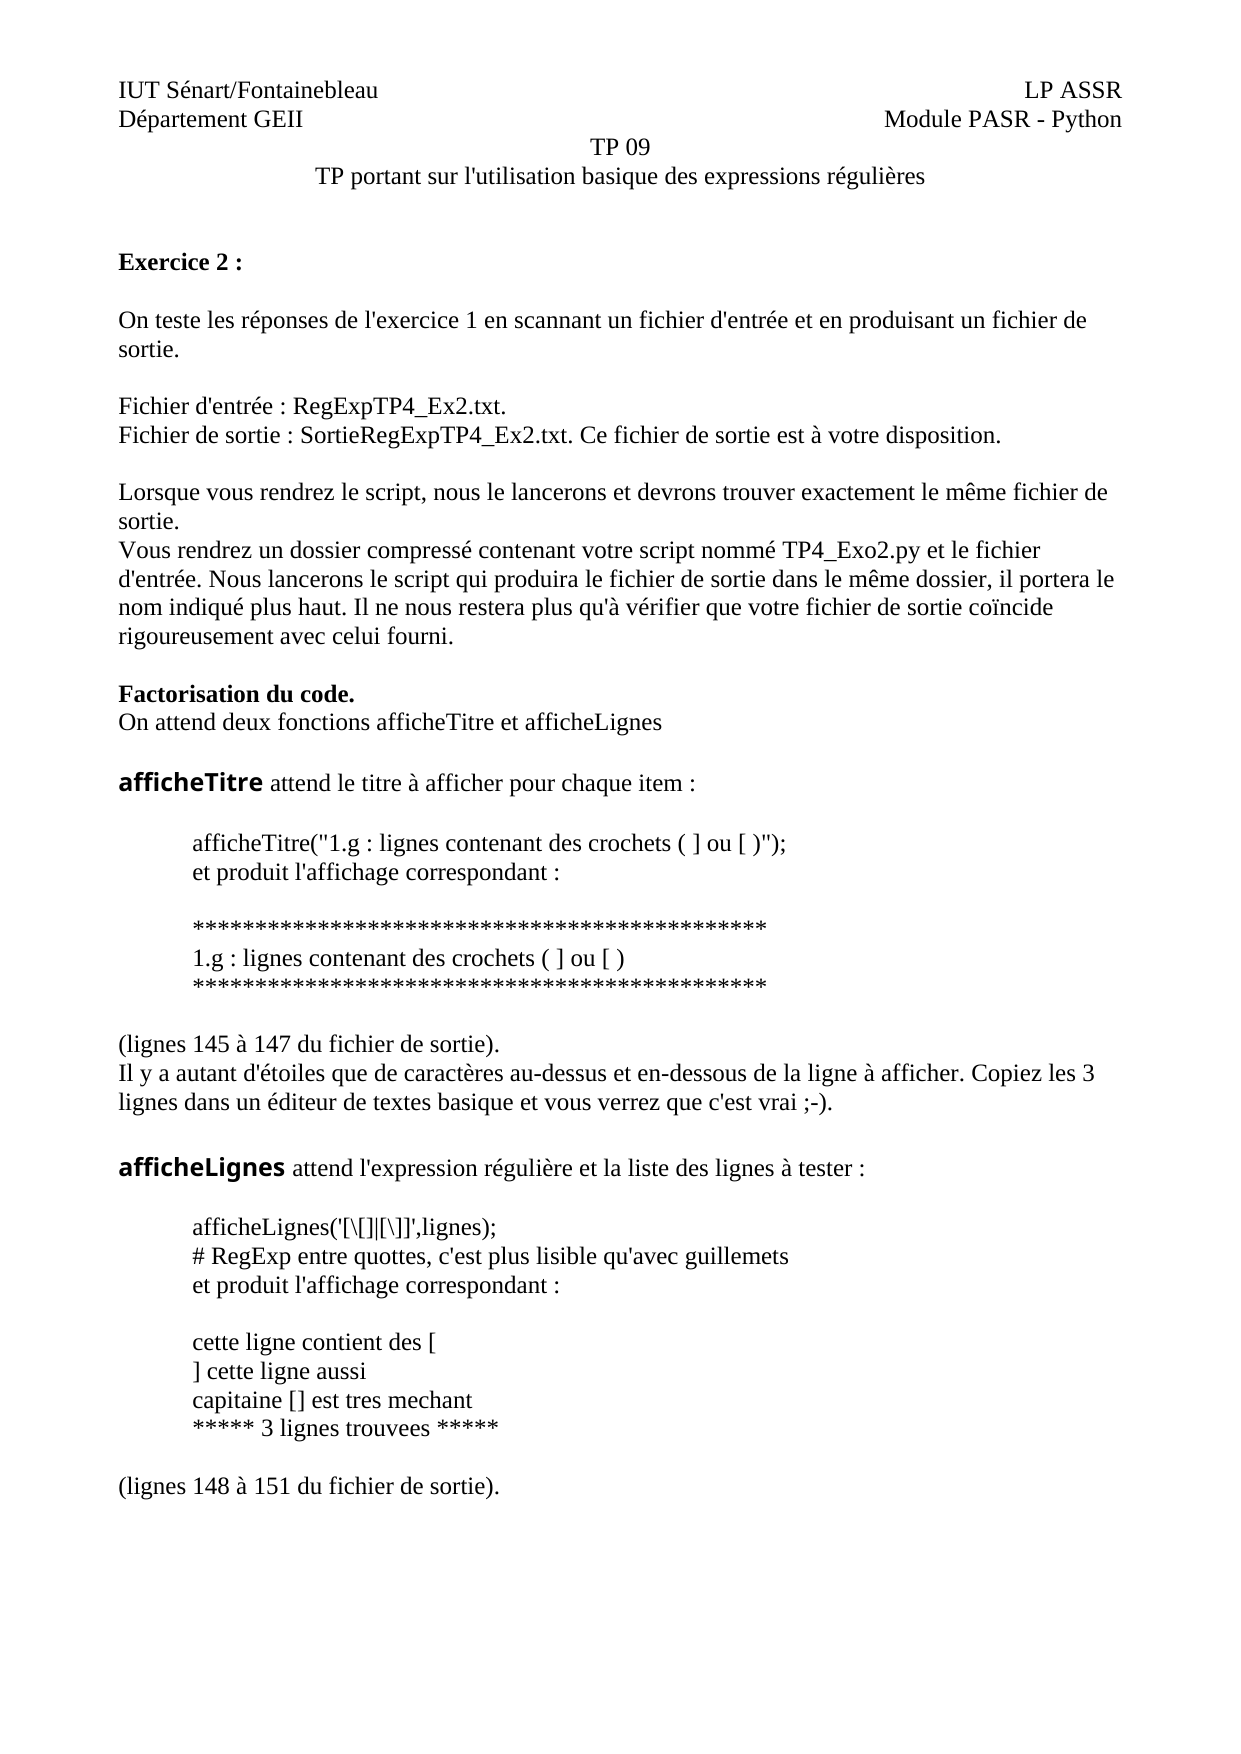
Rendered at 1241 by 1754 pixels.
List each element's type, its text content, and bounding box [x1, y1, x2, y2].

text ********************************************** [192, 914, 1122, 943]
text et produit l'affichage correspondant : [192, 1270, 1122, 1298]
text afficheTitre("1.g : lignes contenant des crochets ( ] ou [ )"); [192, 828, 1122, 857]
text (lignes 148 à 151 du fichier de sortie). [118, 1471, 1122, 1500]
text Il y a autant d'étoiles que de caractères au-dessus et en-dessous de la ligne à afficher. Copiez les 3 lignes dans un éditeur de textes basique et vous verrez que c'est vrai ;-). [118, 1058, 1122, 1115]
text ********************************************** [192, 972, 1122, 1000]
text afficheLignes('[\[]|[\]]',lignes); [192, 1212, 1122, 1241]
text Lorsque vous rendrez le script, nous le lancerons et devrons trouver exactement le même fichier de sortie. [118, 477, 1122, 535]
text On attend deux fonctions afficheTitre et afficheLignes [118, 707, 1122, 736]
text On teste les réponses de l'exercice 1 en scannant un fichier d'entrée et en produisant un fichier de sortie. [118, 305, 1122, 362]
text Factorisation du code. [118, 679, 1122, 707]
text Vous rendrez un dossier compressé contenant votre script nommé TP4_Exo2.py et le fichier d'entrée. Nous lancerons le script qui produira le fichier de sortie dans le même dossier, il portera le nom indiqué plus haut. Il ne nous restera plus qu'à vérifier que votre fichier de sortie coïncide rigoureusement avec celui fourni. [118, 535, 1122, 650]
text afficheTitre attend le titre à afficher pour chaque item : [118, 765, 1122, 799]
text 1.g : lignes contenant des crochets ( ] ou [ ) [192, 943, 1122, 972]
text afficheLignes attend l'expression régulière et la liste des lignes à tester : [118, 1149, 1122, 1183]
text cette ligne contient des [ [192, 1327, 1122, 1356]
text # RegExp entre quottes, c'est plus lisible qu'avec guillemets [192, 1241, 1122, 1270]
text ***** 3 lignes trouvees ***** [192, 1413, 1122, 1442]
text ] cette ligne aussi [192, 1356, 1122, 1385]
text (lignes 145 à 147 du fichier de sortie). [118, 1029, 1122, 1058]
text et produit l'affichage correspondant : [192, 857, 1122, 885]
text Fichier de sortie : SortieRegExpTP4_Ex2.txt. Ce fichier de sortie est à votre disposition. [118, 420, 1122, 449]
text capitaine [] est tres mechant [192, 1385, 1122, 1413]
text Fichier d'entrée : RegExpTP4_Ex2.txt. [118, 391, 1122, 420]
text Exercice 2 : [118, 247, 1122, 276]
